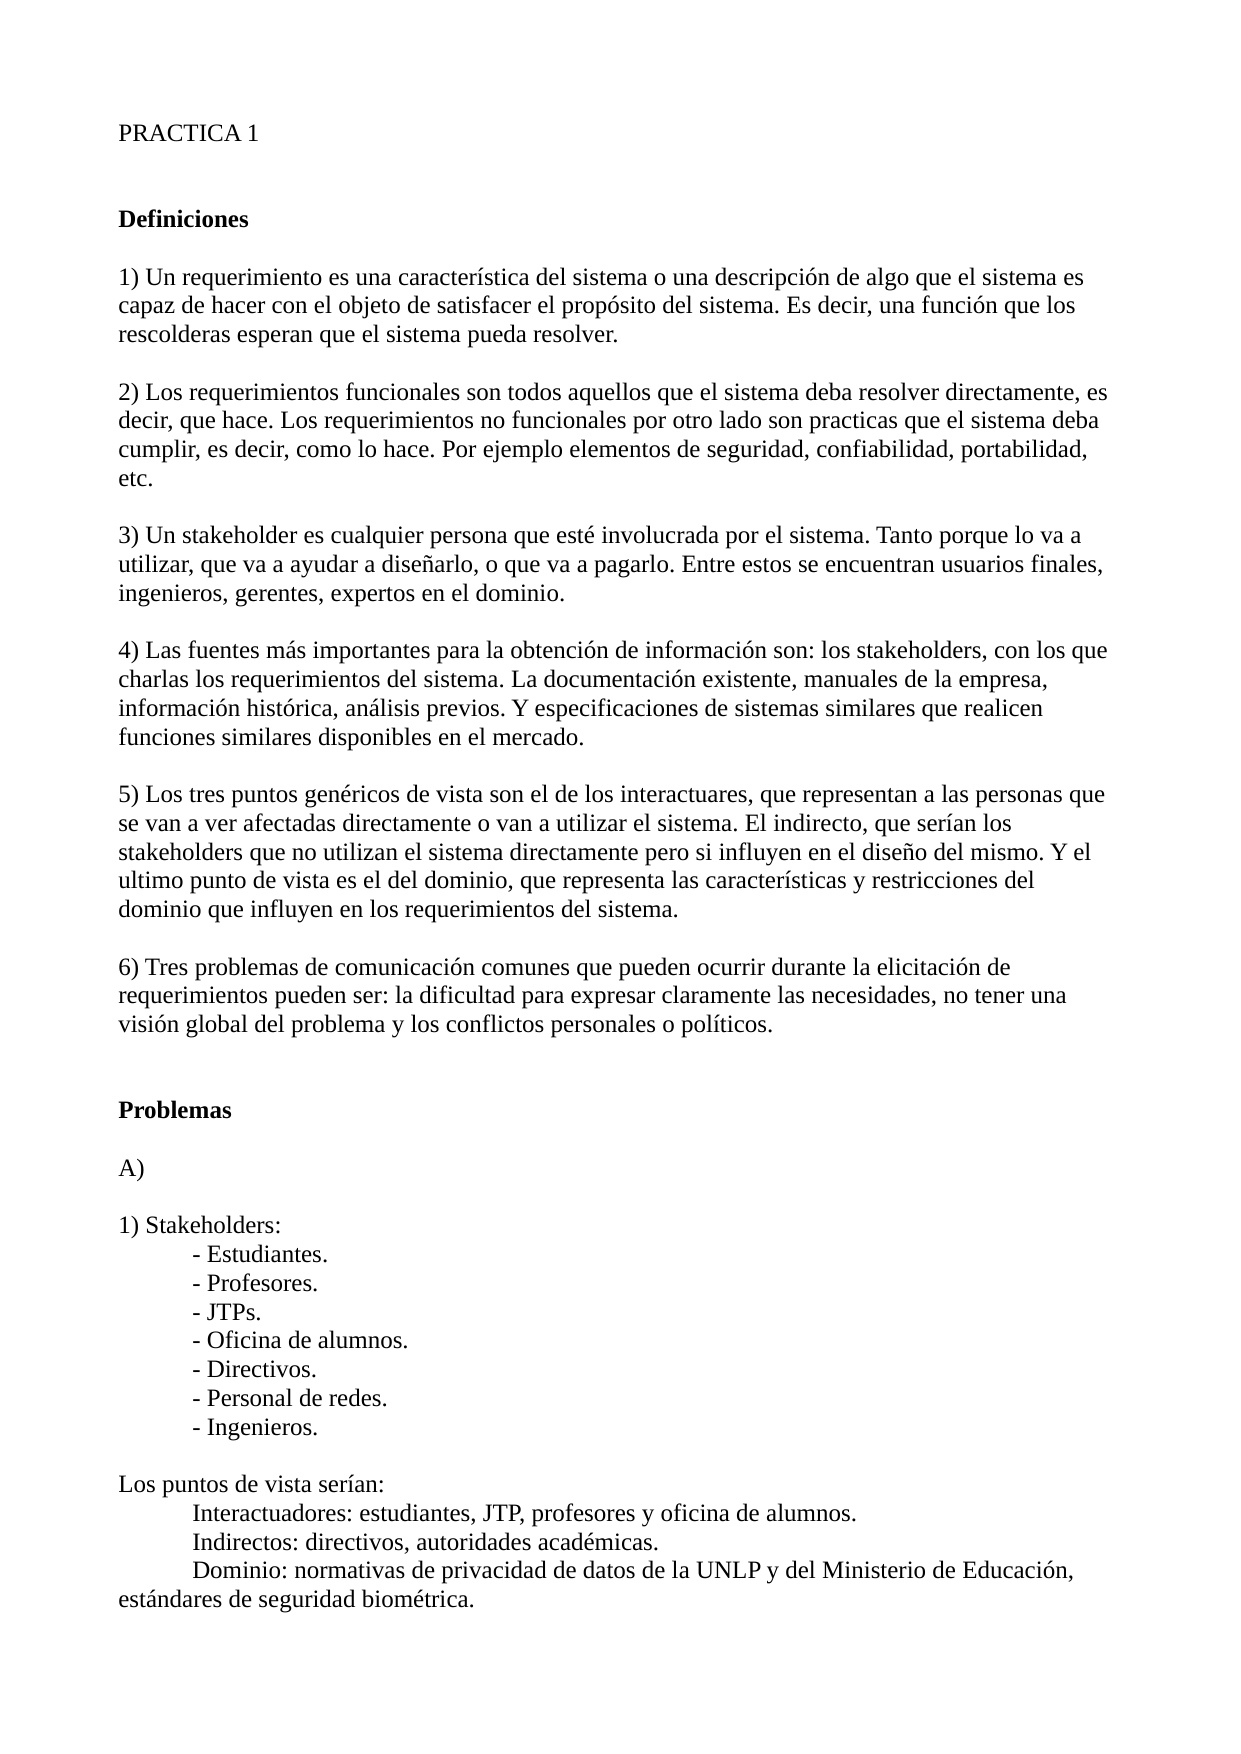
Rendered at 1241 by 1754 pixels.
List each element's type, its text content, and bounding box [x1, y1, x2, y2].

text Dominio: normativas de privacidad de datos de la UNLP y del Ministerio de Educación, estándares de seguridad biométrica. [118, 1556, 1122, 1613]
text 2) Los requerimientos funcionales son todos aquellos que el sistema deba resolver directamente, es decir, que hace. Los requerimientos no funcionales por otro lado son practicas que el sistema deba cumplir, es decir, como lo hace. Por ejemplo elementos de seguridad, confiabilidad, portabilidad, etc. [118, 377, 1122, 492]
text 1) Un requerimiento es una característica del sistema o una descripción de algo que el sistema es capaz de hacer con el objeto de satisfacer el propósito del sistema. Es decir, una función que los rescolderas esperan que el sistema pueda resolver. [118, 262, 1122, 348]
text A) [118, 1153, 1122, 1182]
text - Profesores. [118, 1268, 1122, 1297]
text - Oficina de alumnos. [118, 1326, 1122, 1354]
text 5) Los tres puntos genéricos de vista son el de los interactuares, que representan a las personas que se van a ver afectadas directamente o van a utilizar el sistema. El indirecto, que serían los stakeholders que no utilizan el sistema directamente pero si influyen en el diseño del mismo. Y el ultimo punto de vista es el del dominio, que representa las características y restricciones del dominio que influyen en los requerimientos del sistema. [118, 779, 1122, 923]
text Los puntos de vista serían: Interactuadores: estudiantes, JTP, profesores y oficina de alumnos. [118, 1469, 1122, 1527]
text 4) Las fuentes más importantes para la obtención de información son: los stakeholders, con los que charlas los requerimientos del sistema. La documentación existente, manuales de la empresa, información histórica, análisis previos. Y especificaciones de sistemas similares que realicen funciones similares disponibles en el mercado. [118, 636, 1122, 779]
text 1) Stakeholders: [118, 1211, 1122, 1239]
text Problemas [118, 1096, 1122, 1124]
text Definiciones [118, 204, 1122, 233]
text - Personal de redes. - Ingenieros. [118, 1383, 1122, 1441]
text PRACTICA 1 [118, 118, 1122, 147]
text Indirectos: directivos, autoridades académicas. [118, 1527, 1122, 1556]
text - JTPs. [118, 1297, 1122, 1326]
text - Directivos. [118, 1354, 1122, 1383]
text 3) Un stakeholder es cualquier persona que esté involucrada por el sistema. Tanto porque lo va a utilizar, que va a ayudar a diseñarlo, o que va a pagarlo. Entre estos se encuentran usuarios finales, ingenieros, gerentes, expertos en el dominio. [118, 521, 1122, 607]
text - Estudiantes. [118, 1239, 1122, 1268]
text 6) Tres problemas de comunicación comunes que pueden ocurrir durante la elicitación de requerimientos pueden ser: la dificultad para expresar claramente las necesidades, no tener una visión global del problema y los conflictos personales o políticos. [118, 952, 1122, 1038]
